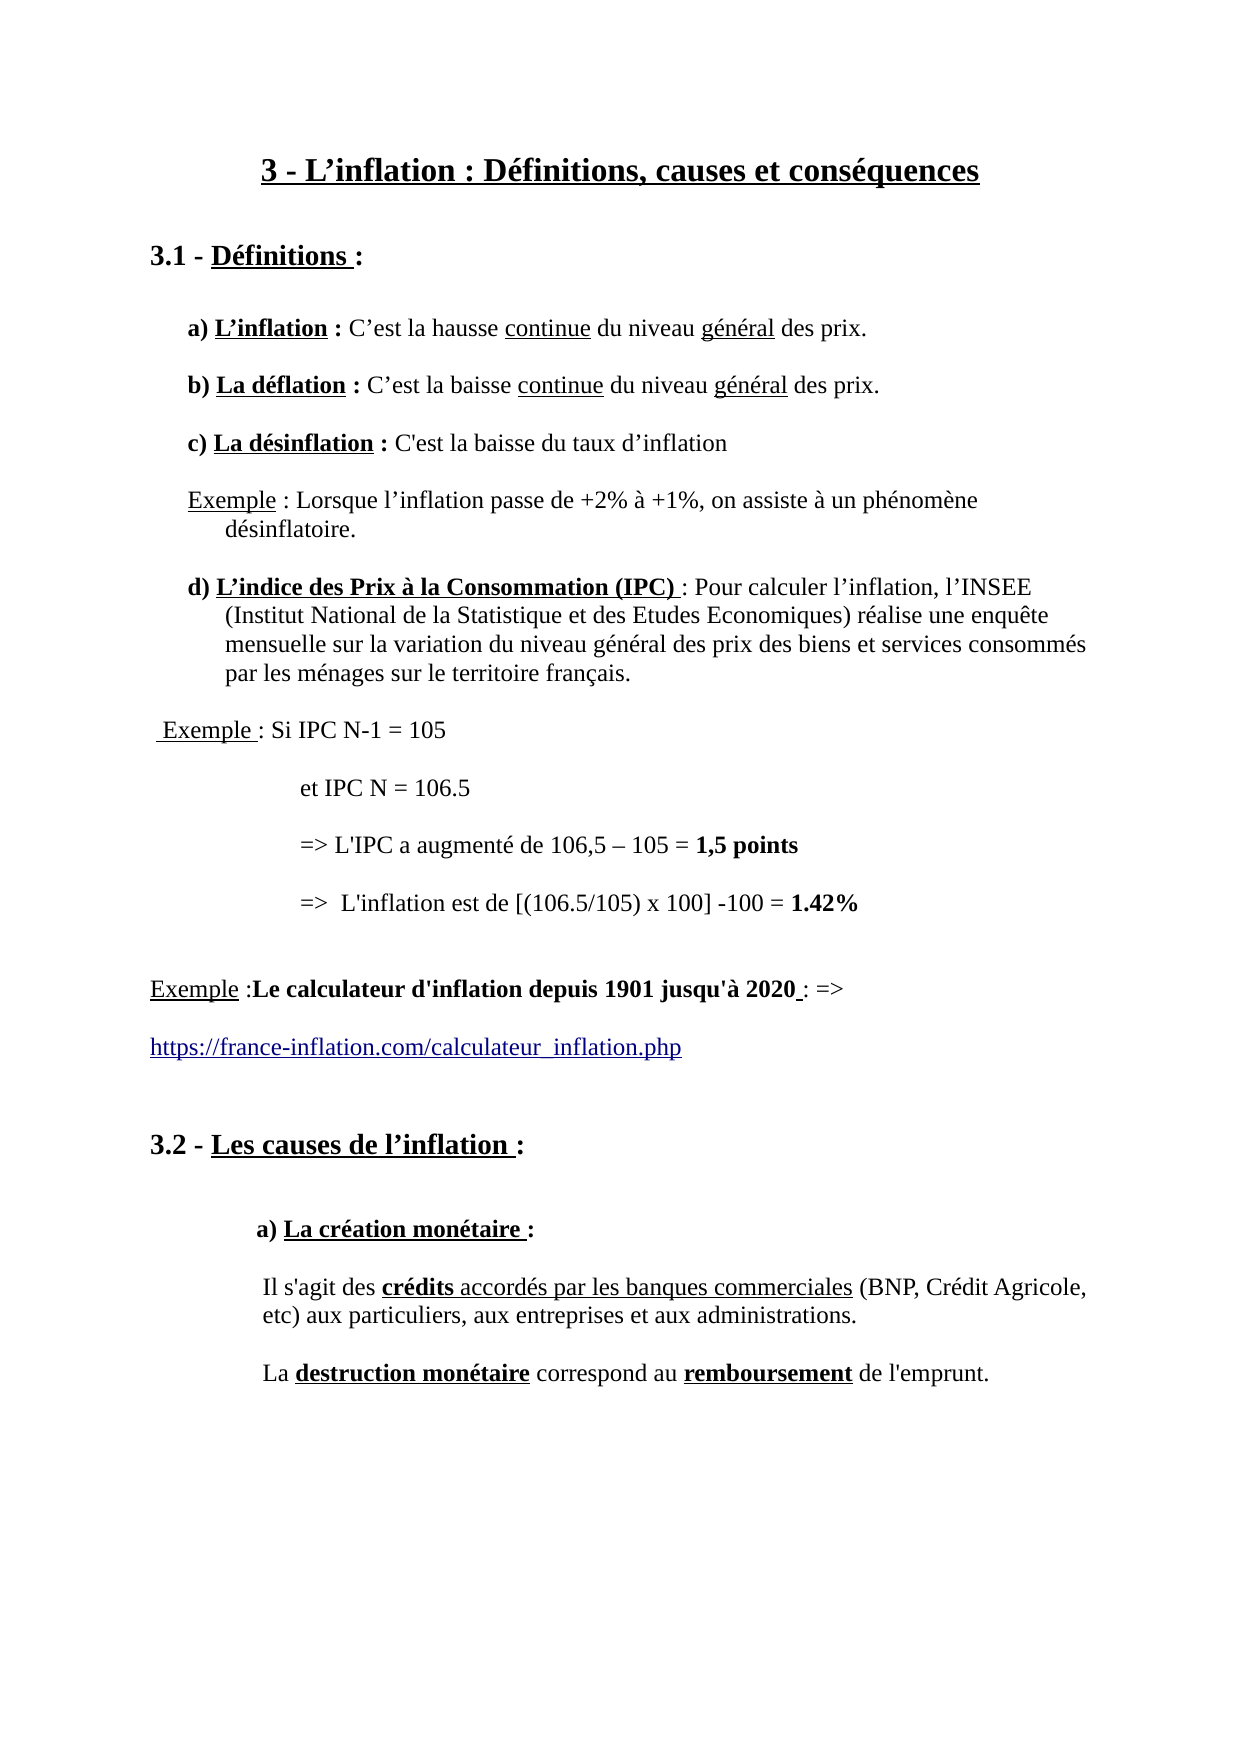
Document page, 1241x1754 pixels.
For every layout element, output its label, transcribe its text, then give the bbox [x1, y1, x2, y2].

text La destruction monétaire correspond au remboursement de l'emprunt. [262, 1358, 1090, 1387]
subtitle 3.1 - Définitions : [150, 238, 1090, 272]
text a) La création monétaire : [150, 1214, 1090, 1243]
text => L'inflation est de [(106.5/105) x 100] -100 = 1.42% [225, 888, 1090, 917]
text Exemple : Lorsque l’inflation passe de +2% à +1%, on assiste à un phénomène désinflatoire. [187, 486, 1090, 543]
text => L'IPC a augmenté de 106,5 – 105 = 1,5 points [225, 831, 1090, 859]
text c) La désinflation : C'est la baisse du taux d’inflation [187, 428, 1090, 457]
text Exemple :Le calculateur d'inflation depuis 1901 jusqu'à 2020 : => [150, 974, 1090, 1003]
text d) L’indice des Prix à la Consommation (IPC) : Pour calculer l’inflation, l’INSEE (Institut National de la Statistique et des Etudes Economiques) réalise une enquête mensuelle sur la variation du niveau général des prix des biens et services consommés par les ménages sur le territoire français. [187, 572, 1090, 687]
text b) La déflation : C’est la baisse continue du niveau général des prix. [187, 371, 1090, 399]
text Exemple : Si IPC N-1 = 105 [150, 716, 1090, 744]
text a) L’inflation : C’est la hausse continue du niveau général des prix. [187, 313, 1090, 342]
subtitle 3 - L’inflation : Définitions, causes et conséquences [150, 150, 1090, 188]
text https://france-inflation.com/calculateur_inflation.php [150, 1032, 1090, 1061]
subtitle 3.2 - Les causes de l’inflation : [150, 1127, 1090, 1160]
text et IPC N = 106.5 [225, 773, 1090, 802]
text Il s'agit des crédits accordés par les banques commerciales (BNP, Crédit Agricole, etc) aux particuliers, aux entreprises et aux administrations. [262, 1272, 1090, 1329]
